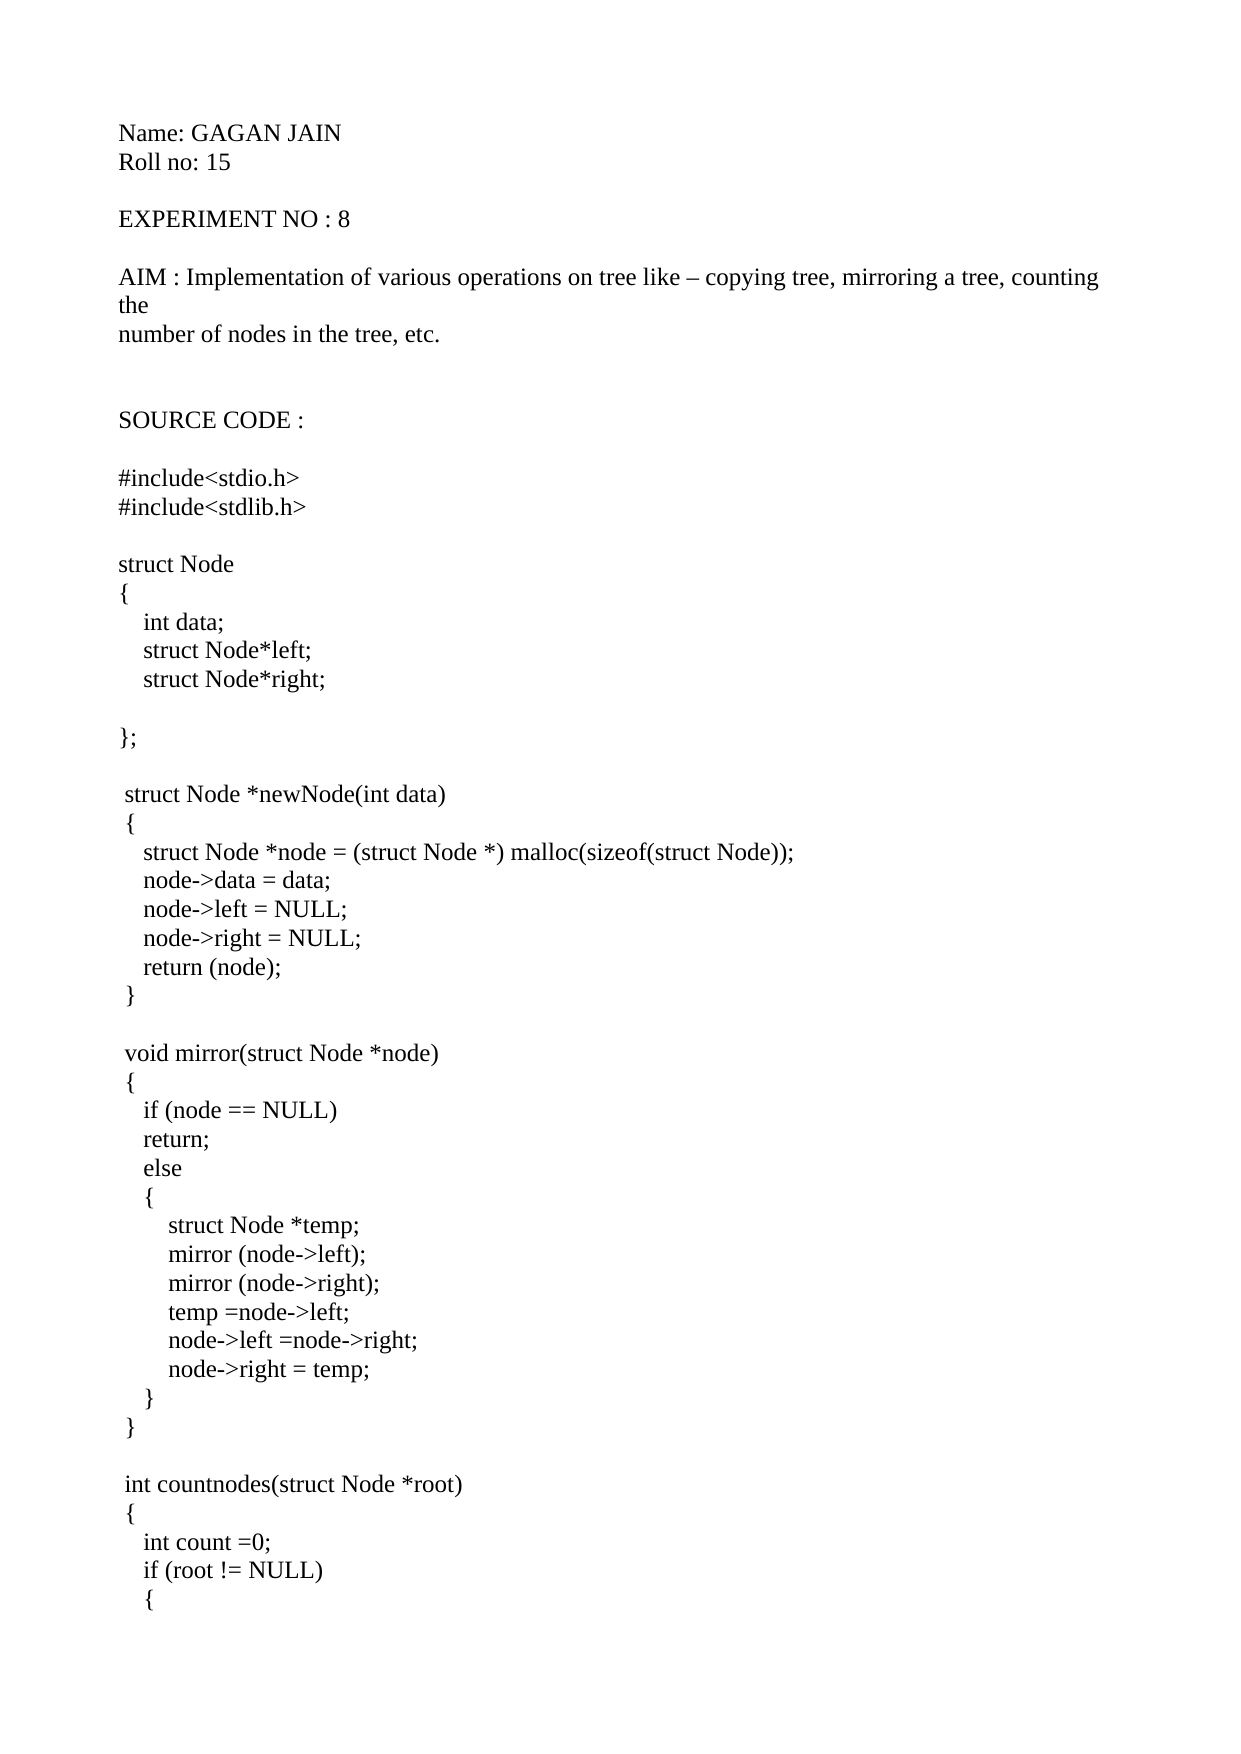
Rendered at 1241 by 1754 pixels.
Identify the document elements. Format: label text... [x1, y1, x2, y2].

text { [118, 1498, 1122, 1527]
text } [118, 1383, 1122, 1412]
text AIM : Implementation of various operations on tree like – copying tree, mirroring a tree, counting the [118, 262, 1122, 319]
text }; [118, 722, 1122, 751]
text int countnodes(struct Node *root) [118, 1469, 1122, 1498]
text node->right = temp; [118, 1354, 1122, 1383]
text #include<stdlib.h> [118, 492, 1122, 521]
text node->right = NULL; [118, 923, 1122, 952]
text { [118, 808, 1122, 837]
text { [118, 1584, 1122, 1613]
text EXPERIMENT NO : 8 [118, 204, 1122, 233]
text struct Node *newNode(int data) [118, 779, 1122, 808]
text { [118, 578, 1122, 607]
text struct Node [118, 549, 1122, 578]
text node->data = data; [118, 866, 1122, 894]
text return; [118, 1124, 1122, 1153]
text if (root != NULL) [118, 1556, 1122, 1584]
text node->left = NULL; [118, 894, 1122, 923]
text Roll no: 15 [118, 147, 1122, 176]
text SOURCE CODE : [118, 406, 1122, 434]
text { [118, 1067, 1122, 1096]
text return (node); [118, 952, 1122, 981]
text } [118, 981, 1122, 1009]
text temp =node->left; [118, 1297, 1122, 1326]
text struct Node*left; [118, 636, 1122, 664]
text { [118, 1182, 1122, 1211]
text else [118, 1153, 1122, 1182]
text void mirror(struct Node *node) [118, 1038, 1122, 1067]
text struct Node *temp; [118, 1211, 1122, 1239]
text #include<stdio.h> [118, 463, 1122, 492]
text node->left =node->right; [118, 1326, 1122, 1354]
text } [118, 1412, 1122, 1441]
text Name: GAGAN JAIN [118, 118, 1122, 147]
text int count =0; [118, 1527, 1122, 1556]
text mirror (node->right); [118, 1268, 1122, 1297]
text struct Node *node = (struct Node *) malloc(sizeof(struct Node)); [118, 837, 1122, 866]
text struct Node*right; [118, 664, 1122, 693]
text mirror (node->left); [118, 1239, 1122, 1268]
text number of nodes in the tree, etc. [118, 319, 1122, 348]
text int data; [118, 607, 1122, 636]
text if (node == NULL) [118, 1096, 1122, 1124]
